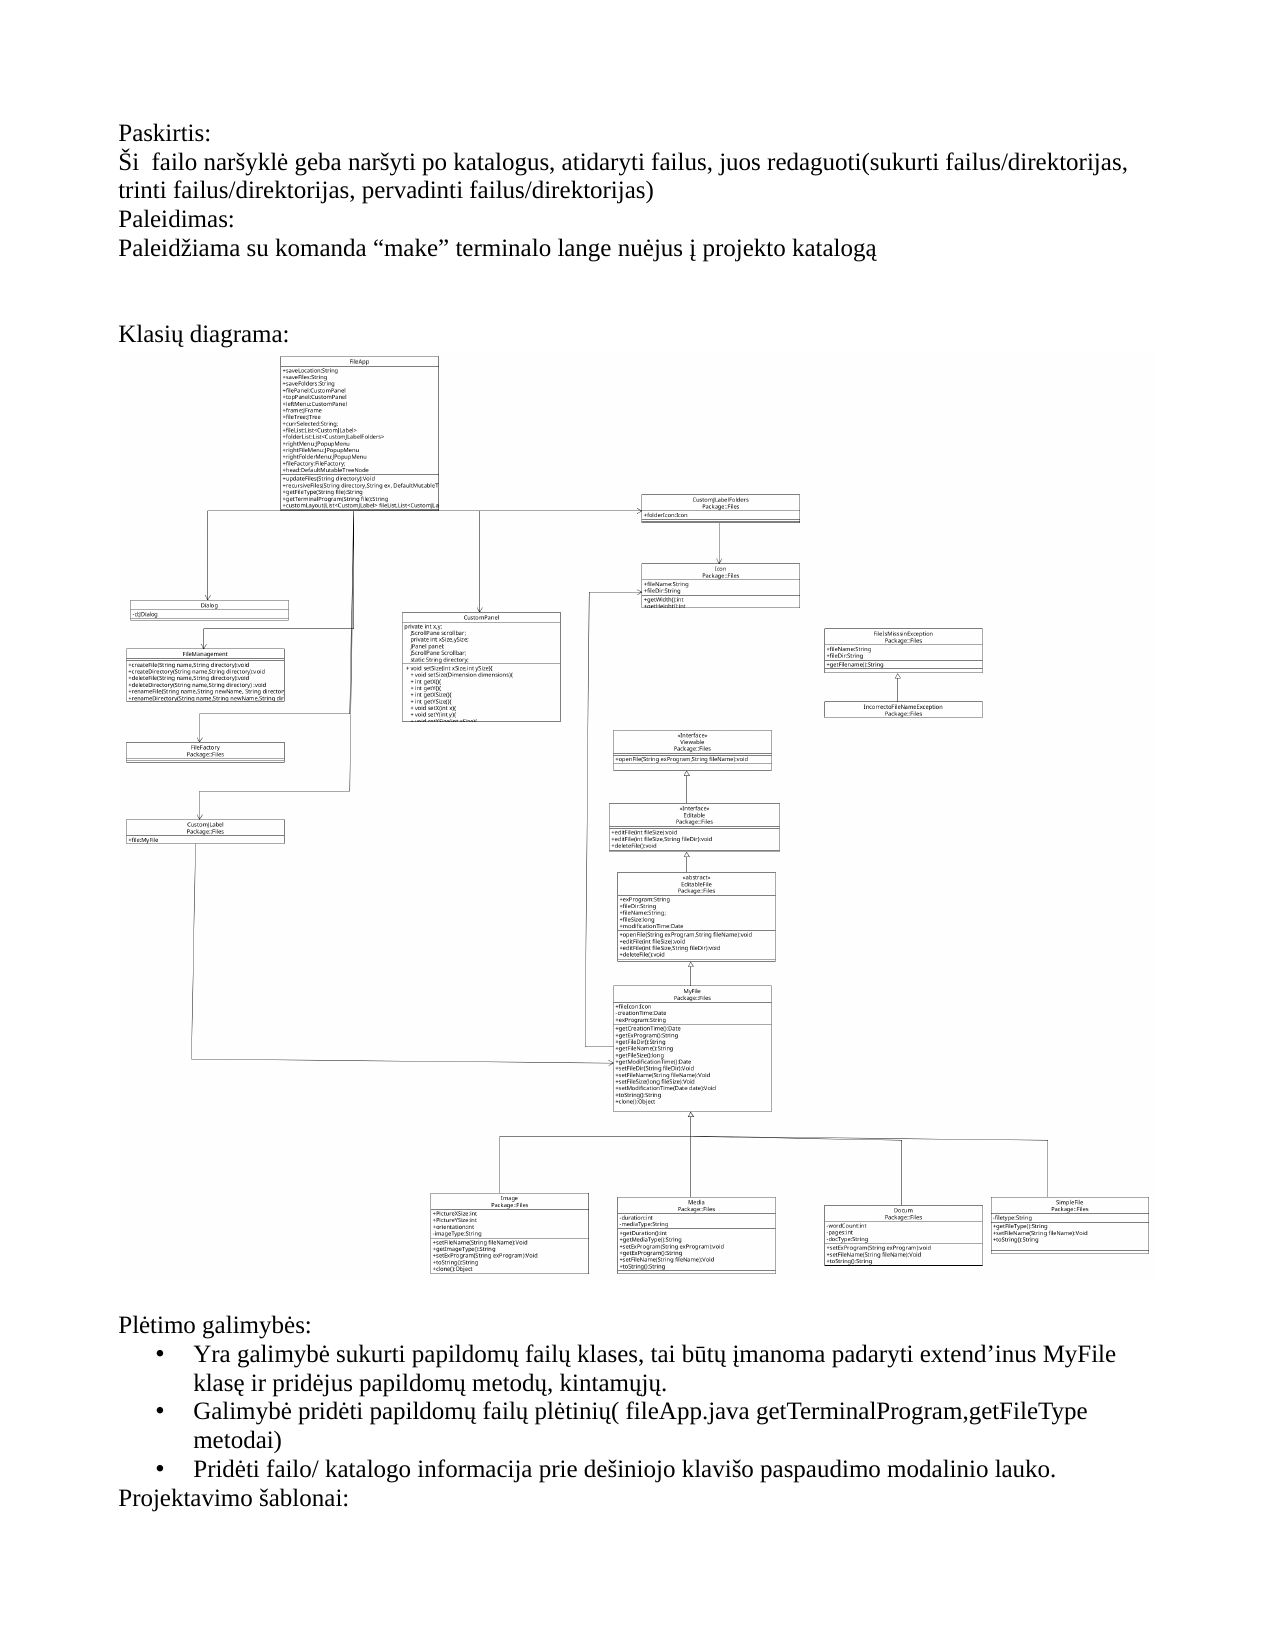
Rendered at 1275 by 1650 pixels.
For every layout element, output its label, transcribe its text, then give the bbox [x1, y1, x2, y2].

text Paskirtis: [118, 118, 1157, 147]
text Paleidžiama su komanda “make” terminalo lange nuėjus į projekto katalogą [118, 233, 1157, 262]
list Galimybė pridėti papildomų failų plėtinių( fileApp.java getTerminalProgram,getFileType metodai) [156, 1396, 1157, 1454]
list Pridėti failo/ katalogo informacija prie dešiniojo klavišo paspaudimo modalinio lauko. [156, 1454, 1157, 1483]
picture [118, 348, 1157, 1282]
text Paleidimas: [118, 204, 1157, 233]
text Projektavimo šablonai: [118, 1483, 1157, 1511]
text Ši failo naršyklė geba naršyti po katalogus, atidaryti failus, juos redaguoti(sukurti failus/direktorijas, trinti failus/direktorijas, pervadinti failus/direktorijas) [118, 147, 1157, 204]
text Plėtimo galimybės: [118, 1310, 1157, 1339]
list Yra galimybė sukurti papildomų failų klases, tai būtų įmanoma padaryti extend’inus MyFile klasę ir pridėjus papildomų metodų, kintamųjų. [156, 1339, 1157, 1396]
text Klasių diagrama: [118, 319, 1157, 348]
